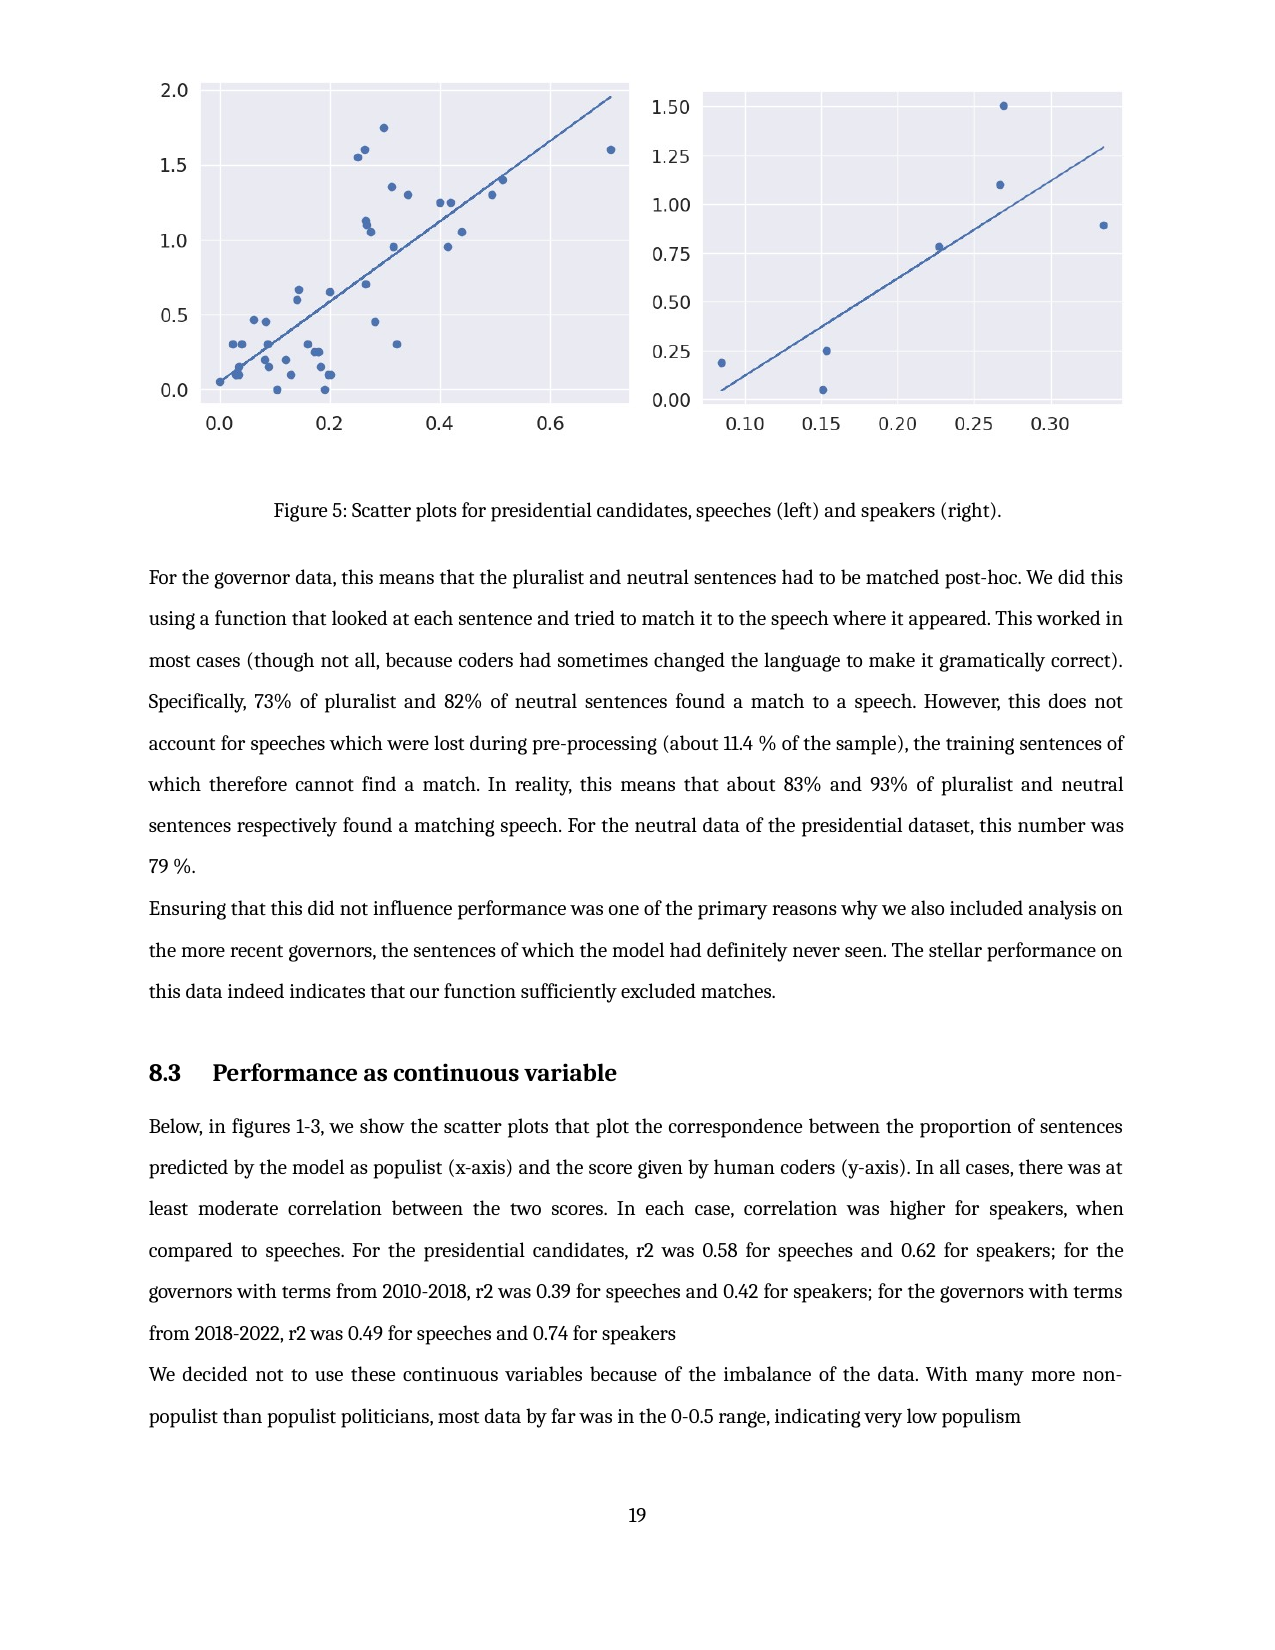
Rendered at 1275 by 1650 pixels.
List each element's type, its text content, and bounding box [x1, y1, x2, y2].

text Figure 5: Scatter plots for presidential candidates, speeches (left) and speakers (right). [150, 498, 1125, 522]
text Below, in figures 1-3, we show the scatter plots that plot the correspondence between the proportion of sentences predicted by the model as populist (x-axis) and the score given by human coders (y-axis). In all cases, there was at least moderate correlation between the two scores. In each case, correlation was higher for speakers, when compared to speeches. For the presidential candidates, r2 was 0.58 for speeches and 0.62 for speakers; for the governors with terms from 2010-2018, r2 was 0.39 for speeches and 0.42 for speakers; for the governors with terms from 2018-2022, r2 was 0.49 for speeches and 0.74 for speakers [148, 1114, 1125, 1345]
subtitle Performance as continuous variable [148, 1059, 1125, 1088]
text For the governor data, this means that the pluralist and neutral sentences had to be matched post-hoc. We did this using a function that looked at each sentence and tried to match it to the speech where it appeared. This worked in most cases (though not all, because coders had sometimes changed the language to make it gramatically correct). Specifically, 73% of pluralist and 82% of neutral sentences found a match to a speech. However, this does not account for speeches which were lost during pre-processing (about 11.4 % of the sample), the training sentences of which therefore cannot find a match. In reality, this means that about 83% and 93% of pluralist and neutral sentences respectively found a matching speech. For the neutral data of the presidential dataset, this number was 79 %. [148, 566, 1125, 879]
text Ensuring that this did not influence performance was one of the primary reasons why we also included analysis on the more recent governors, the sentences of which the model had definitely never seen. The stellar performance on this data indeed indicates that our function sufficiently excluded matches. [148, 897, 1125, 1004]
text We decided not to use these continuous variables because of the imbalance of the data. With many more non-populist than populist politicians, most data by far was in the 0-0.5 range, indicating very low populism [148, 1363, 1125, 1428]
